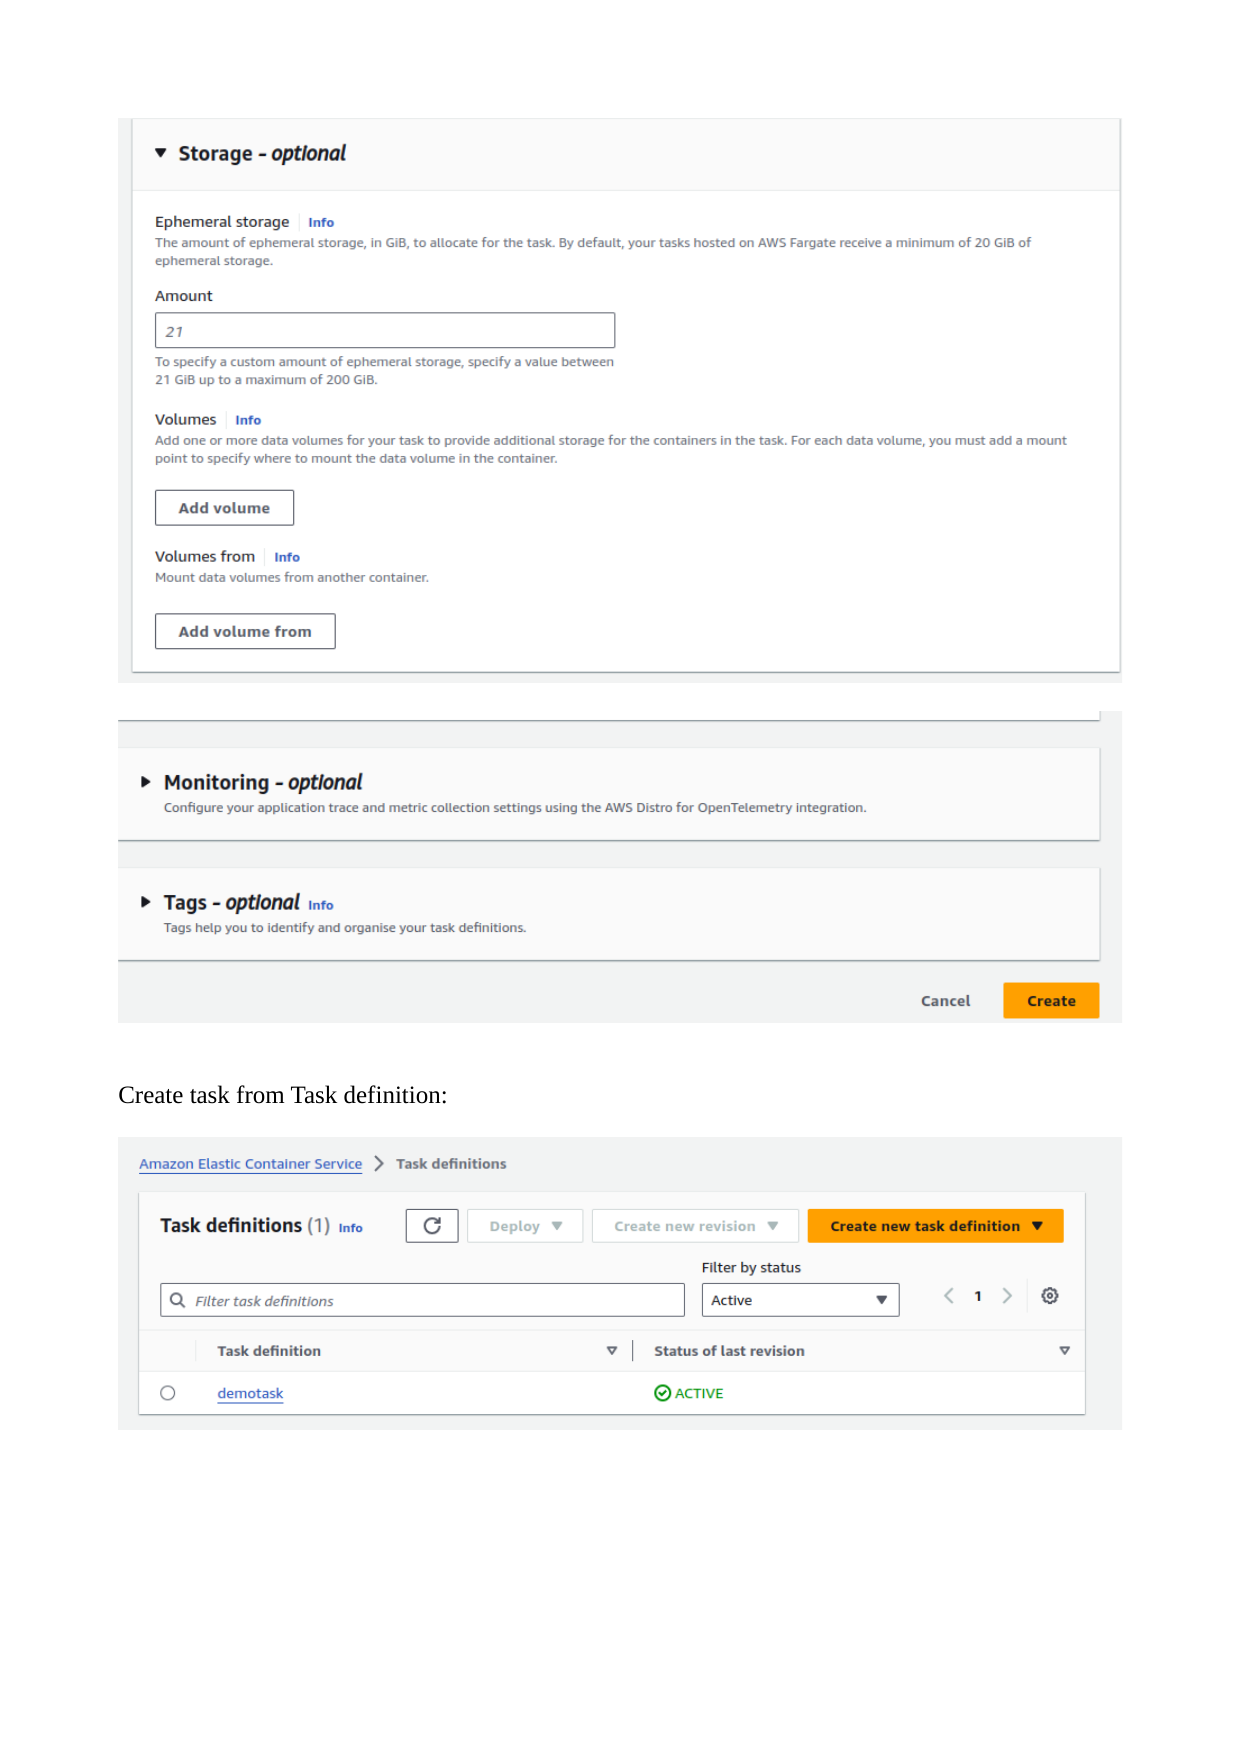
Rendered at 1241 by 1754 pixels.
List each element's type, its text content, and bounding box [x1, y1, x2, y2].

picture [118, 711, 1123, 1023]
picture [118, 118, 1123, 683]
text Create task from Task definition: [118, 1080, 1122, 1108]
picture [118, 1137, 1123, 1430]
